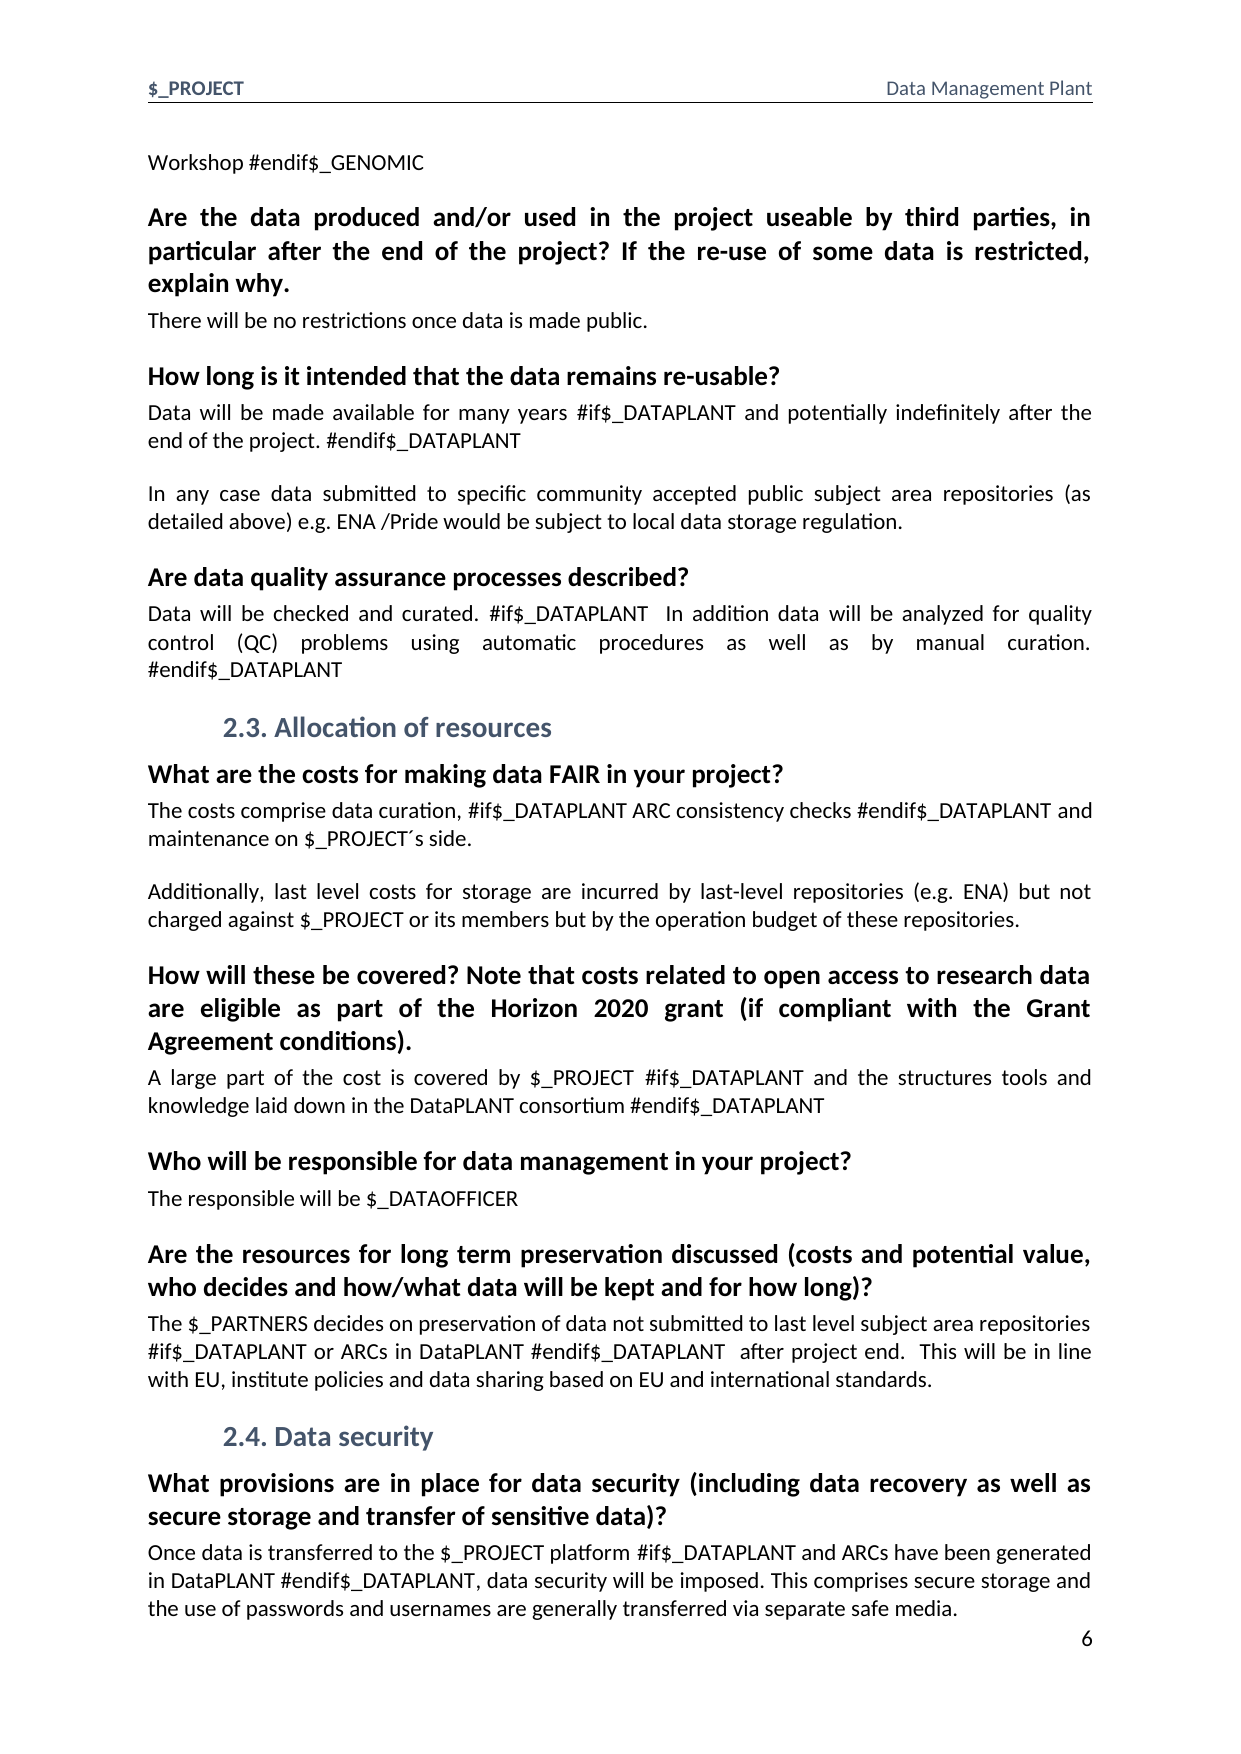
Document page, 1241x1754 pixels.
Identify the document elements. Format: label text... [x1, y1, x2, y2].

text Data will be made available for many years #if$_DATAPLANT and potentially indefinitely after the end of the project. #endif$_DATAPLANT [148, 398, 1093, 454]
text Are data quality assurance processes described? [148, 560, 1093, 593]
text Who will be responsible for data management in your project? [148, 1144, 1093, 1177]
text How long is it intended that the data remains re-usable? [148, 359, 1093, 392]
text There will be no restrictions once data is made public. [148, 306, 1093, 334]
text Are the data produced and/or used in the project useable by third parties, in particular after the end of the project? If the re-use of some data is restricted, explain why. [148, 201, 1093, 300]
text The responsible will be $_DATAOFFICER [148, 1184, 1093, 1212]
text Additionally, last level costs for storage are incurred by last-level repositories (e.g. ENA) but not charged against $_PROJECT or its members but by the operation budget of these repositories. [148, 877, 1093, 933]
text How will these be covered? Note that costs related to open access to research data are eligible as part of the Horizon 2020 grant (if compliant with the Grant Agreement conditions). [148, 958, 1093, 1057]
text The costs comprise data curation, #if$_DATAPLANT ARC consistency checks #endif$_DATAPLANT and maintenance on $_PROJECT´s side. [148, 796, 1093, 852]
text What provisions are in place for data security (including data recovery as well as secure storage and transfer of sensitive data)? [148, 1466, 1093, 1532]
text The $_PARTNERS decides on preservation of data not submitted to last level subject area repositories #if$_DATAPLANT or ARCs in DataPLANT #endif$_DATAPLANT after project end. This will be in line with EU, institute policies and data sharing based on EU and international standards. [148, 1309, 1093, 1393]
text Are the resources for long term preservation discussed (costs and potential value, who decides and how/what data will be kept and for how long)? [148, 1237, 1093, 1303]
text What are the costs for making data FAIR in your project? [148, 757, 1093, 790]
subtitle 2.3. Allocation of resources [208, 709, 1093, 744]
text A large part of the cost is covered by $_PROJECT #if$_DATAPLANT and the structures tools and knowledge laid down in the DataPLANT consortium #endif$_DATAPLANT [148, 1063, 1093, 1119]
subtitle 2.4. Data security [208, 1418, 1093, 1454]
text Once data is transferred to the $_PROJECT platform #if$_DATAPLANT and ARCs have been generated in DataPLANT #endif$_DATAPLANT, data security will be imposed. This comprises secure storage and the use of passwords and usernames are generally transferred via separate safe media. [148, 1538, 1093, 1623]
text Workshop #endif$_GENOMIC [148, 148, 1093, 176]
text In any case data submitted to specific community accepted public subject area repositories (as detailed above) e.g. ENA /Pride would be subject to local data storage regulation. [148, 479, 1093, 535]
text Data will be checked and curated. #if$_DATAPLANT In addition data will be analyzed for quality control (QC) problems using automatic procedures as well as by manual curation. #endif$_DATAPLANT [148, 599, 1093, 684]
